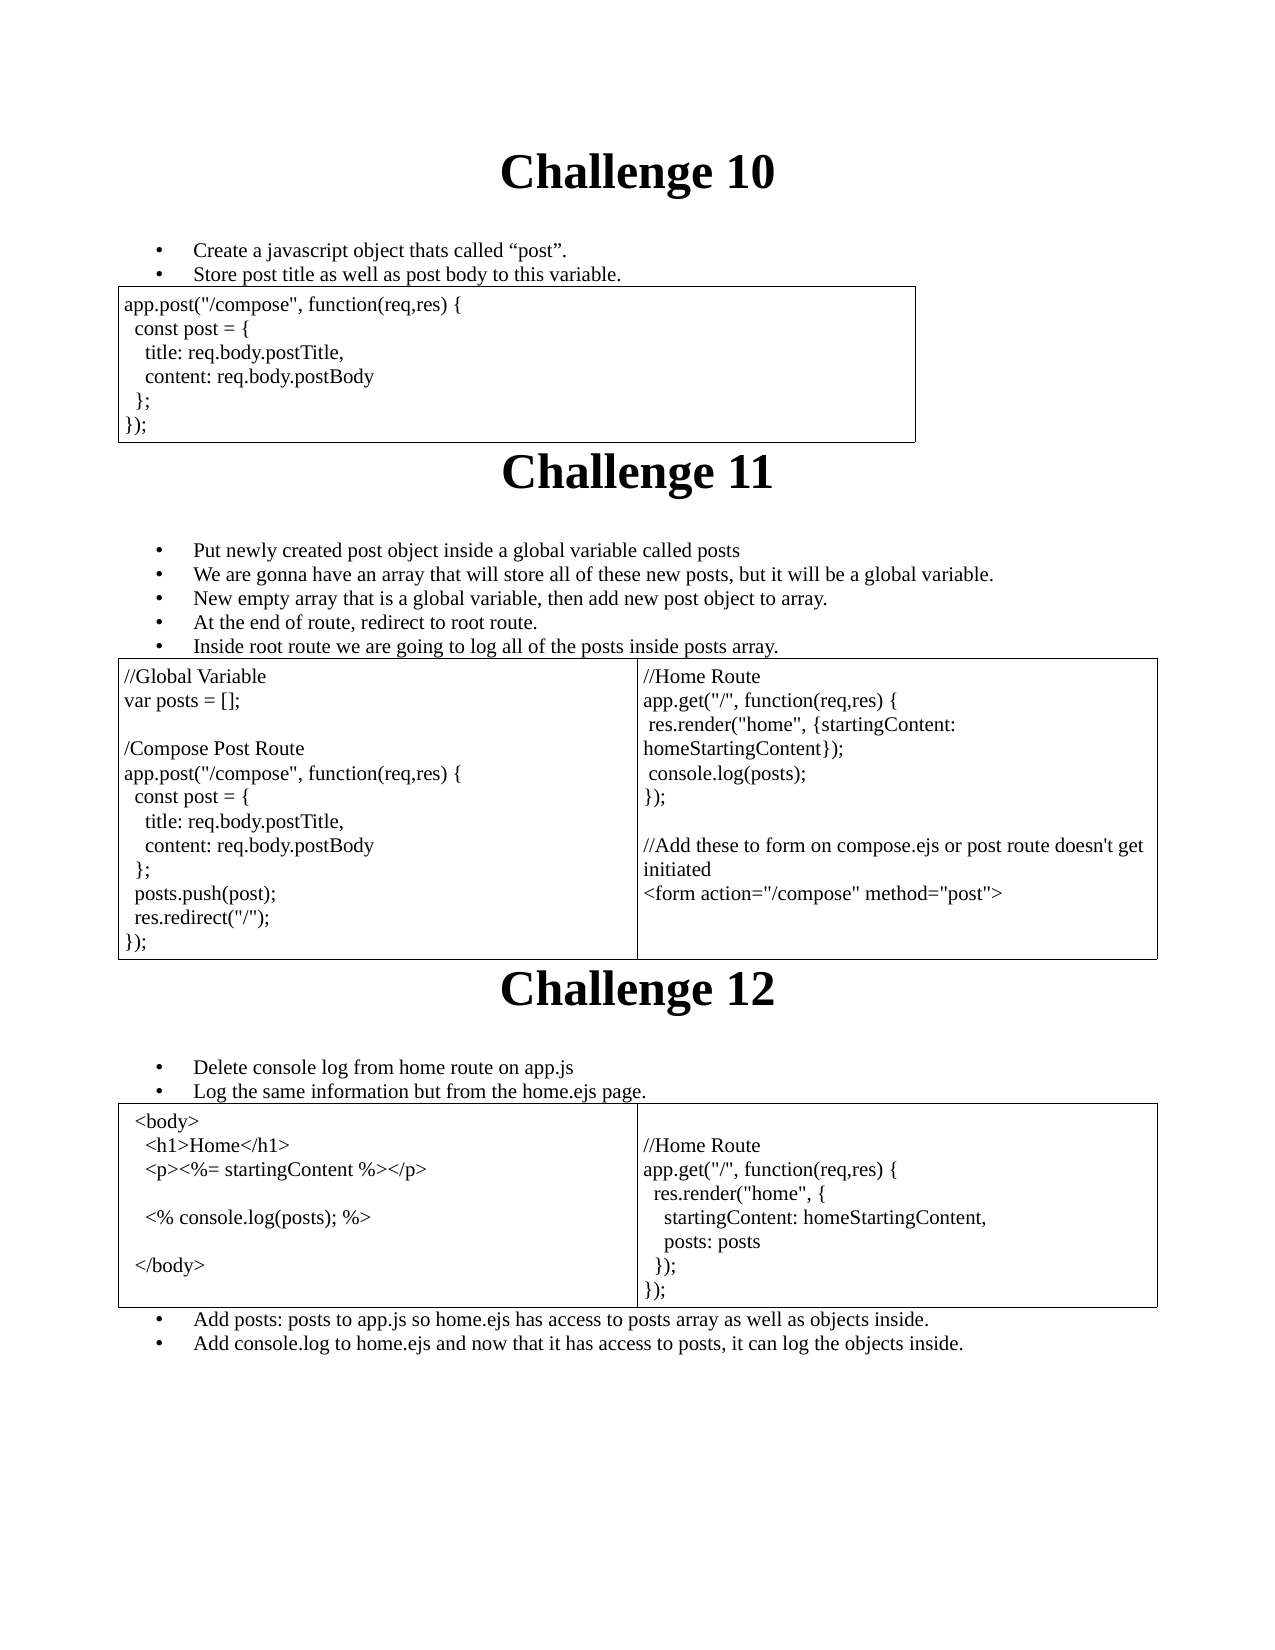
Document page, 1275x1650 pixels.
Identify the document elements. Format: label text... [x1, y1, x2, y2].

list Log the same information but from the home.ejs page. [156, 1079, 1157, 1103]
list Create a javascript object thats called “post”. [156, 238, 1157, 262]
list We are gonna have an array that will store all of these new posts, but it will be a global variable. [156, 562, 1157, 586]
table_header //Home Route app.get("/", function(req,res) { res.render("home", { startingContent: homeStartingContent, posts: posts }); }); [638, 1104, 1157, 1307]
list Add posts: posts to app.js so home.ejs has access to posts array as well as objects inside. [156, 1308, 1157, 1331]
table_header <body> <h1>Home</h1> <p><%= startingContent %></p> <% console.log(posts); %> </body> [119, 1104, 637, 1307]
table_header app.post("/compose", function(req,res) { const post = { title: req.body.postTitle, content: req.body.postBody }; }); [119, 287, 915, 442]
list Delete console log from home route on app.js [156, 1054, 1157, 1079]
table_header //Home Route app.get("/", function(req,res) { res.render("home", {startingContent: homeStartingContent}); console.log(posts); }); //Add these to form on compose.ejs or post route doesn't get initiated <form action="/compose" method="post"> [638, 659, 1157, 959]
list Put newly created post object inside a global variable called posts [156, 538, 1157, 562]
list Add console.log to home.ejs and now that it has access to posts, it can log the objects inside. [156, 1331, 1157, 1355]
list New empty array that is a global variable, then add new post object to array. [156, 586, 1157, 610]
table_header //Global Variable var posts = []; /Compose Post Route app.post("/compose", function(req,res) { const post = { title: req.body.postTitle, content: req.body.postBody }; posts.push(post); res.redirect("/"); }); [119, 659, 637, 959]
list Store post title as well as post body to this variable. [156, 262, 1157, 286]
text Challenge 12 [118, 960, 1157, 1016]
text Challenge 11 [118, 442, 1157, 500]
text Challenge 10 [118, 142, 1157, 200]
list Inside root route we are going to log all of the posts inside posts array. [156, 634, 1157, 658]
list At the end of route, redirect to root route. [156, 610, 1157, 634]
